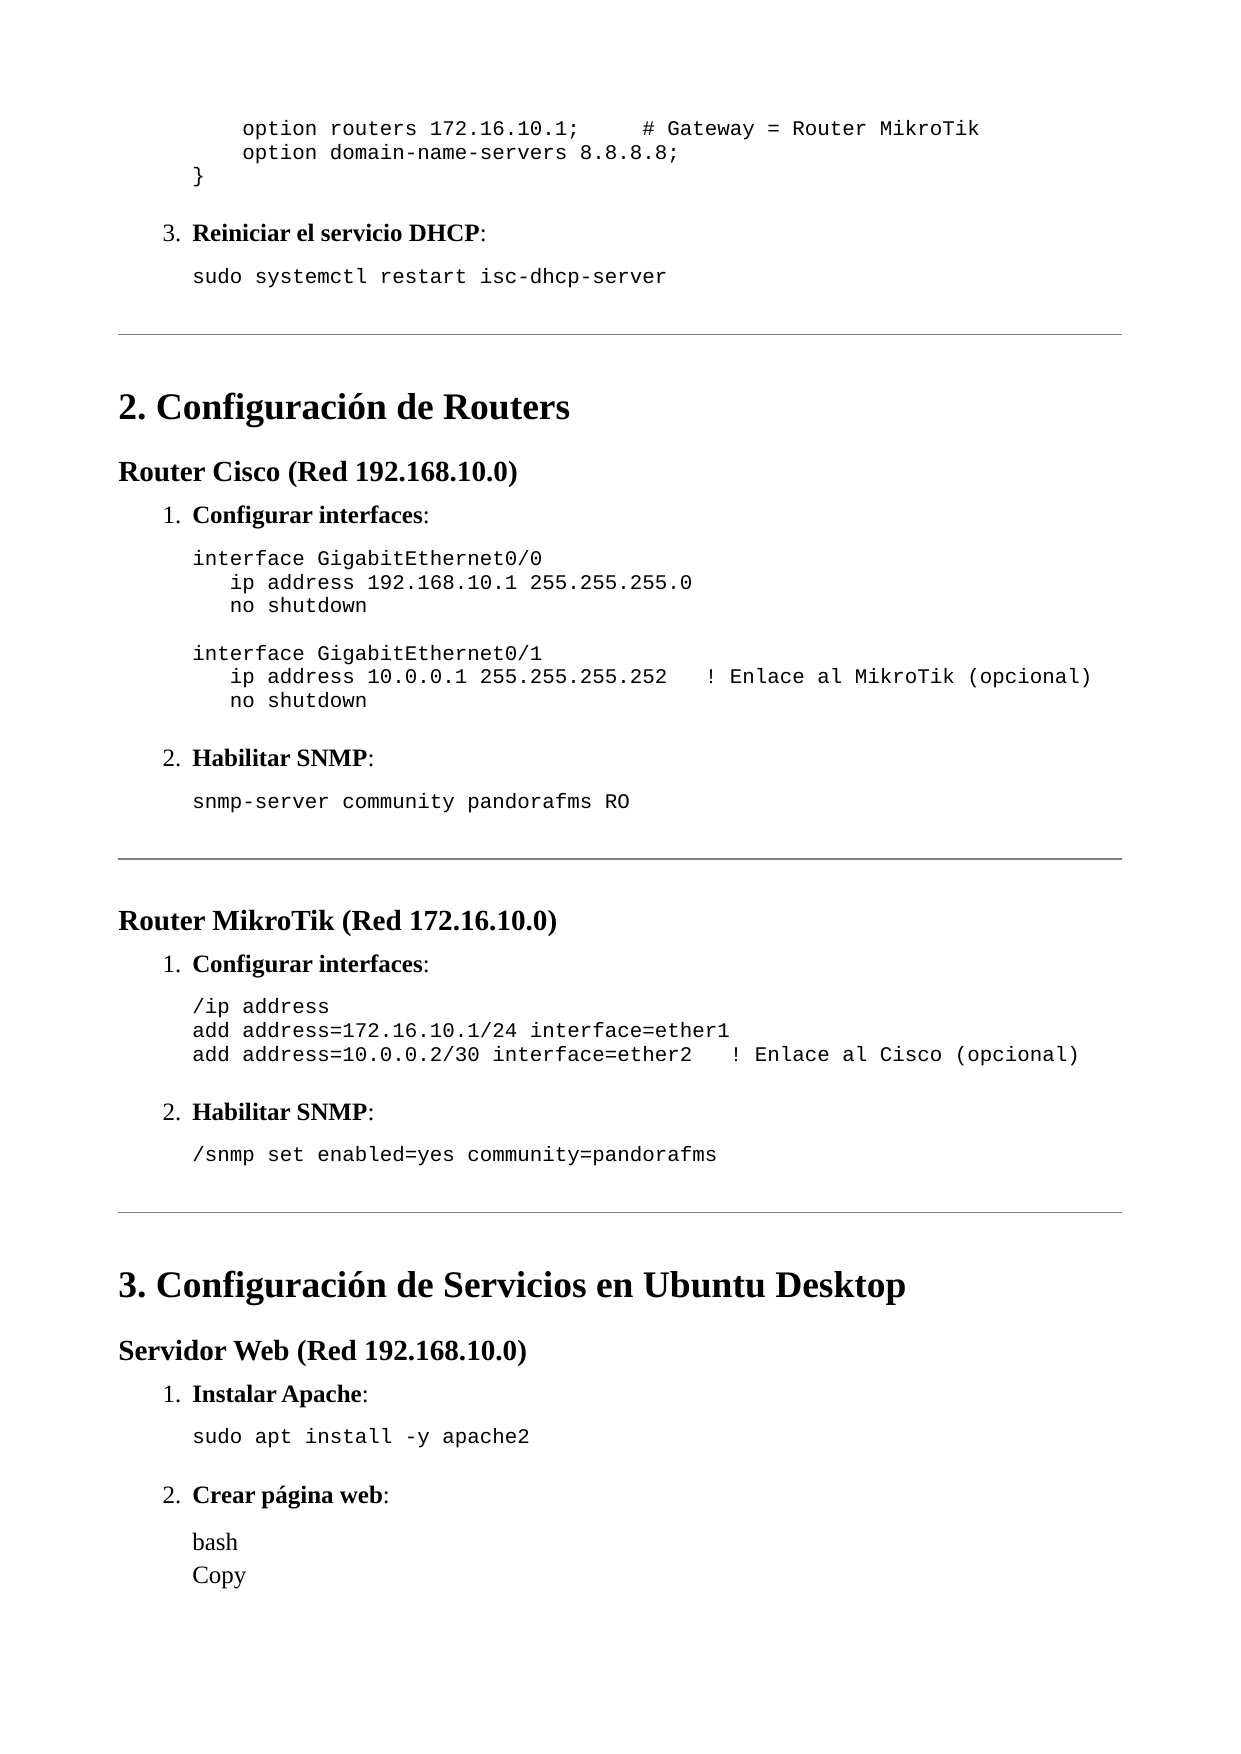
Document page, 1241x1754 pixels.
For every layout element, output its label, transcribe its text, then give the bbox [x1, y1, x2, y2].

list Configurar interfaces: [162, 501, 1122, 529]
list add address=10.0.0.2/30 interface=ether2 ! Enlace al Cisco (opcional) [162, 1044, 1122, 1067]
list ip address 192.168.10.1 255.255.255.0 [162, 572, 1122, 596]
subtitle Router Cisco (Red 192.168.10.0) [118, 454, 1122, 488]
list add address=172.16.10.1/24 interface=ether1 [162, 1020, 1122, 1044]
list Crear página web: [162, 1480, 1122, 1508]
list } [162, 165, 1122, 189]
subtitle Router MikroTik (Red 172.16.10.0) [118, 903, 1122, 936]
list Configurar interfaces: [162, 949, 1122, 978]
subtitle Servidor Web (Red 192.168.10.0) [118, 1333, 1122, 1366]
list option domain-name-servers 8.8.8.8; [162, 142, 1122, 165]
list sudo systemctl restart isc-dhcp-server [162, 266, 1122, 290]
list Habilitar SNMP: [162, 743, 1122, 772]
list interface GigabitEthernet0/1 [162, 643, 1122, 666]
list no shutdown [162, 690, 1122, 714]
list option routers 172.16.10.1; # Gateway = Router MikroTik [162, 118, 1122, 142]
list snmp-server community pandorafms RO [162, 791, 1122, 814]
list interface GigabitEthernet0/0 [162, 548, 1122, 572]
list bash [162, 1527, 1122, 1556]
list sudo apt install -y apache2 [162, 1427, 1122, 1450]
list /snmp set enabled=yes community=pandorafms [162, 1144, 1122, 1168]
list Copy [162, 1560, 1122, 1589]
subtitle 3. Configuración de Servicios en Ubuntu Desktop [118, 1263, 1122, 1306]
list no shutdown [162, 596, 1122, 619]
list Habilitar SNMP: [162, 1097, 1122, 1126]
list ip address 10.0.0.1 255.255.255.252 ! Enlace al MikroTik (opcional) [162, 666, 1122, 690]
list Reiniciar el servicio DHCP: [162, 218, 1122, 247]
subtitle 2. Configuración de Routers [118, 384, 1122, 427]
list Instalar Apache: [162, 1379, 1122, 1408]
list /ip address [162, 996, 1122, 1020]
